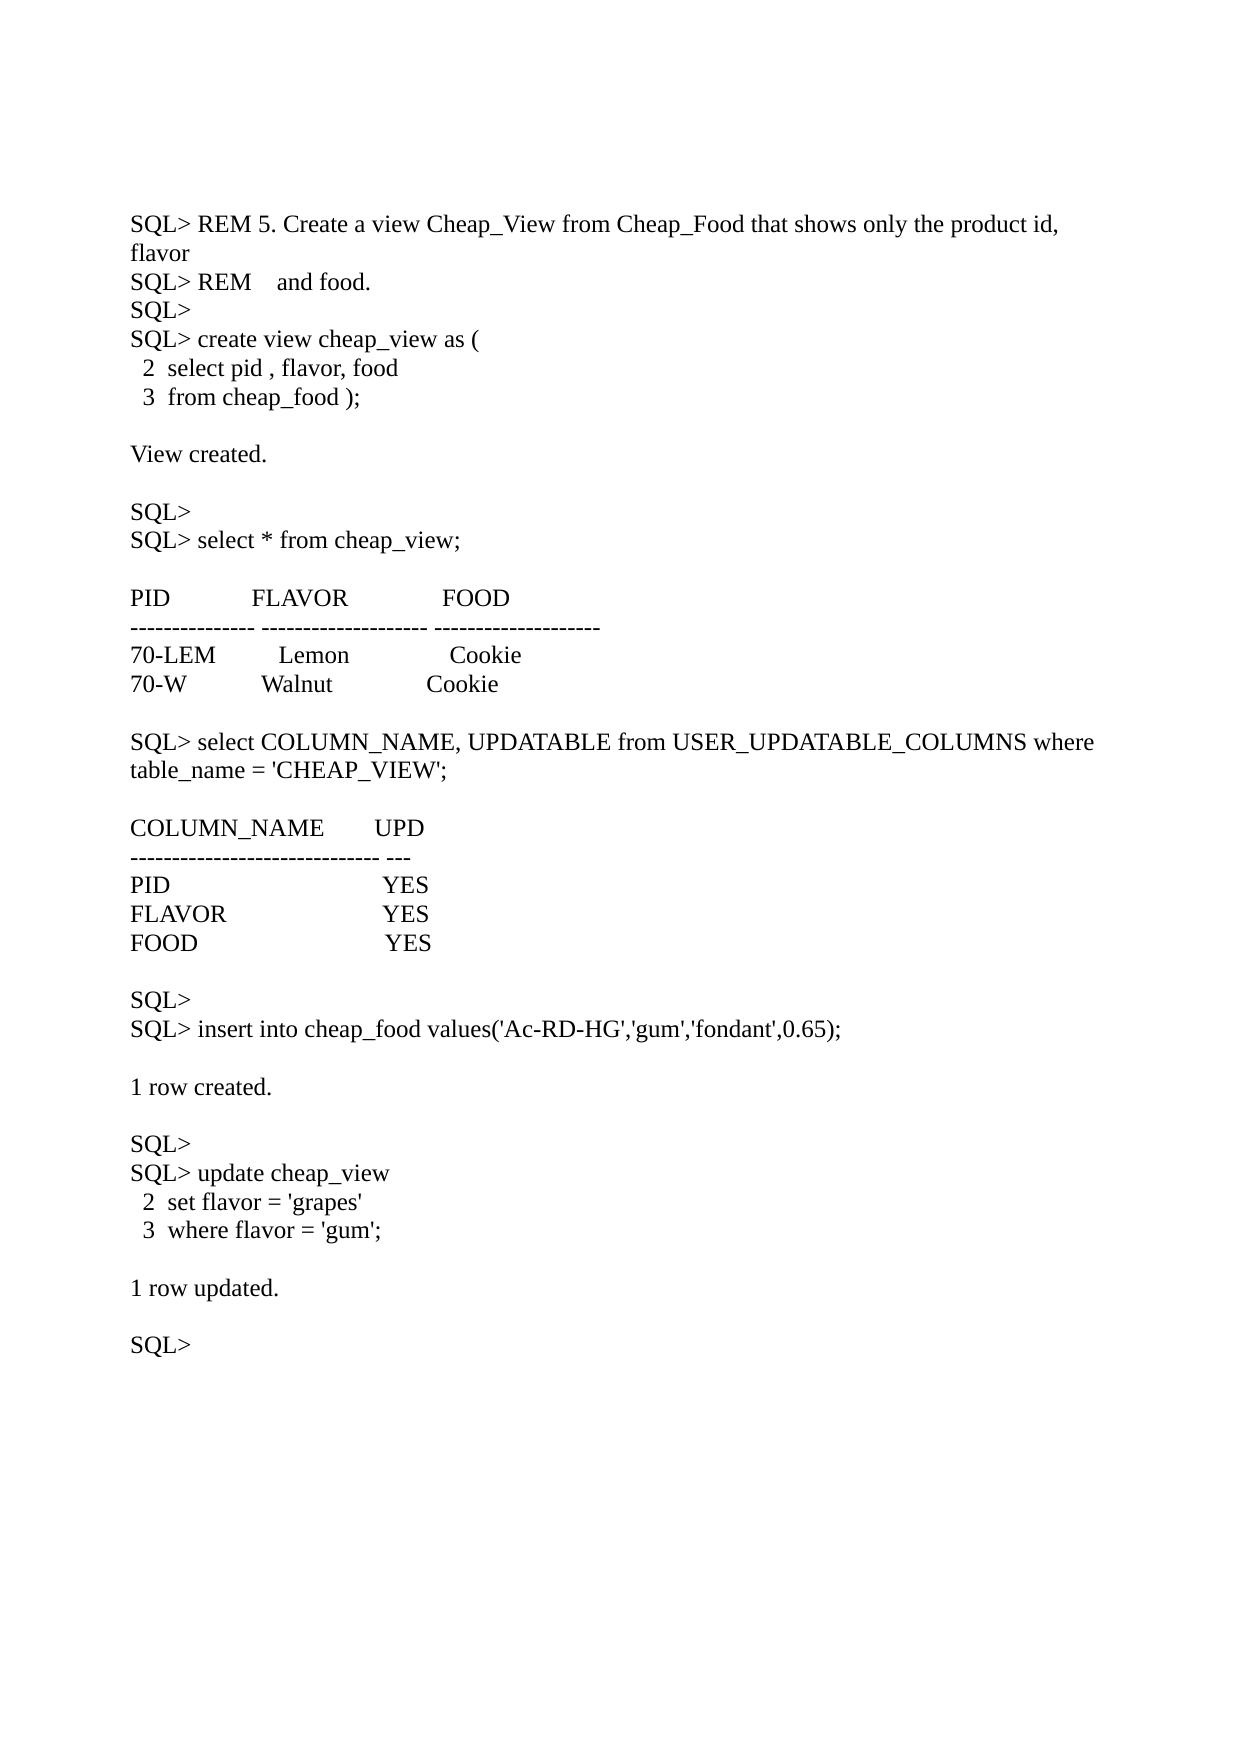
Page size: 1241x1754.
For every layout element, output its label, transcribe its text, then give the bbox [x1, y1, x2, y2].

text 3 from cheap_food ); [130, 382, 1122, 411]
text ------------------------------ --- [130, 842, 1122, 871]
text 70-LEM Lemon Cookie [130, 641, 1122, 669]
text COLUMN_NAME UPD [130, 813, 1122, 842]
text FOOD YES [130, 928, 1122, 957]
text SQL> REM and food. [130, 267, 1122, 296]
text FLAVOR YES [130, 899, 1122, 928]
text SQL> insert into cheap_food values('Ac-RD-HG','gum','fondant',0.65); [130, 1014, 1122, 1043]
text SQL> [130, 986, 1122, 1014]
text SQL> REM 5. Create a view Cheap_View from Cheap_Food that shows only the product id, flavor [130, 209, 1122, 267]
text 2 select pid , flavor, food [130, 353, 1122, 382]
text SQL> update cheap_view [130, 1158, 1122, 1187]
text SQL> [130, 1129, 1122, 1158]
text SQL> select * from cheap_view; [130, 526, 1122, 554]
text 2 set flavor = 'grapes' [130, 1187, 1122, 1216]
text View created. [130, 439, 1122, 468]
text SQL> [130, 296, 1122, 324]
text 1 row updated. [130, 1273, 1122, 1302]
text PID FLAVOR FOOD [130, 583, 1122, 612]
text SQL> select COLUMN_NAME, UPDATABLE from USER_UPDATABLE_COLUMNS where table_name = 'CHEAP_VIEW'; [130, 727, 1122, 784]
text PID YES [130, 871, 1122, 899]
text 3 where flavor = 'gum'; [130, 1216, 1122, 1244]
text 70-W Walnut Cookie [130, 669, 1122, 698]
text --------------- -------------------- -------------------- [130, 612, 1122, 641]
text 1 row created. [130, 1072, 1122, 1101]
text SQL> [130, 1331, 1122, 1359]
text SQL> create view cheap_view as ( [130, 324, 1122, 353]
text SQL> [130, 497, 1122, 526]
